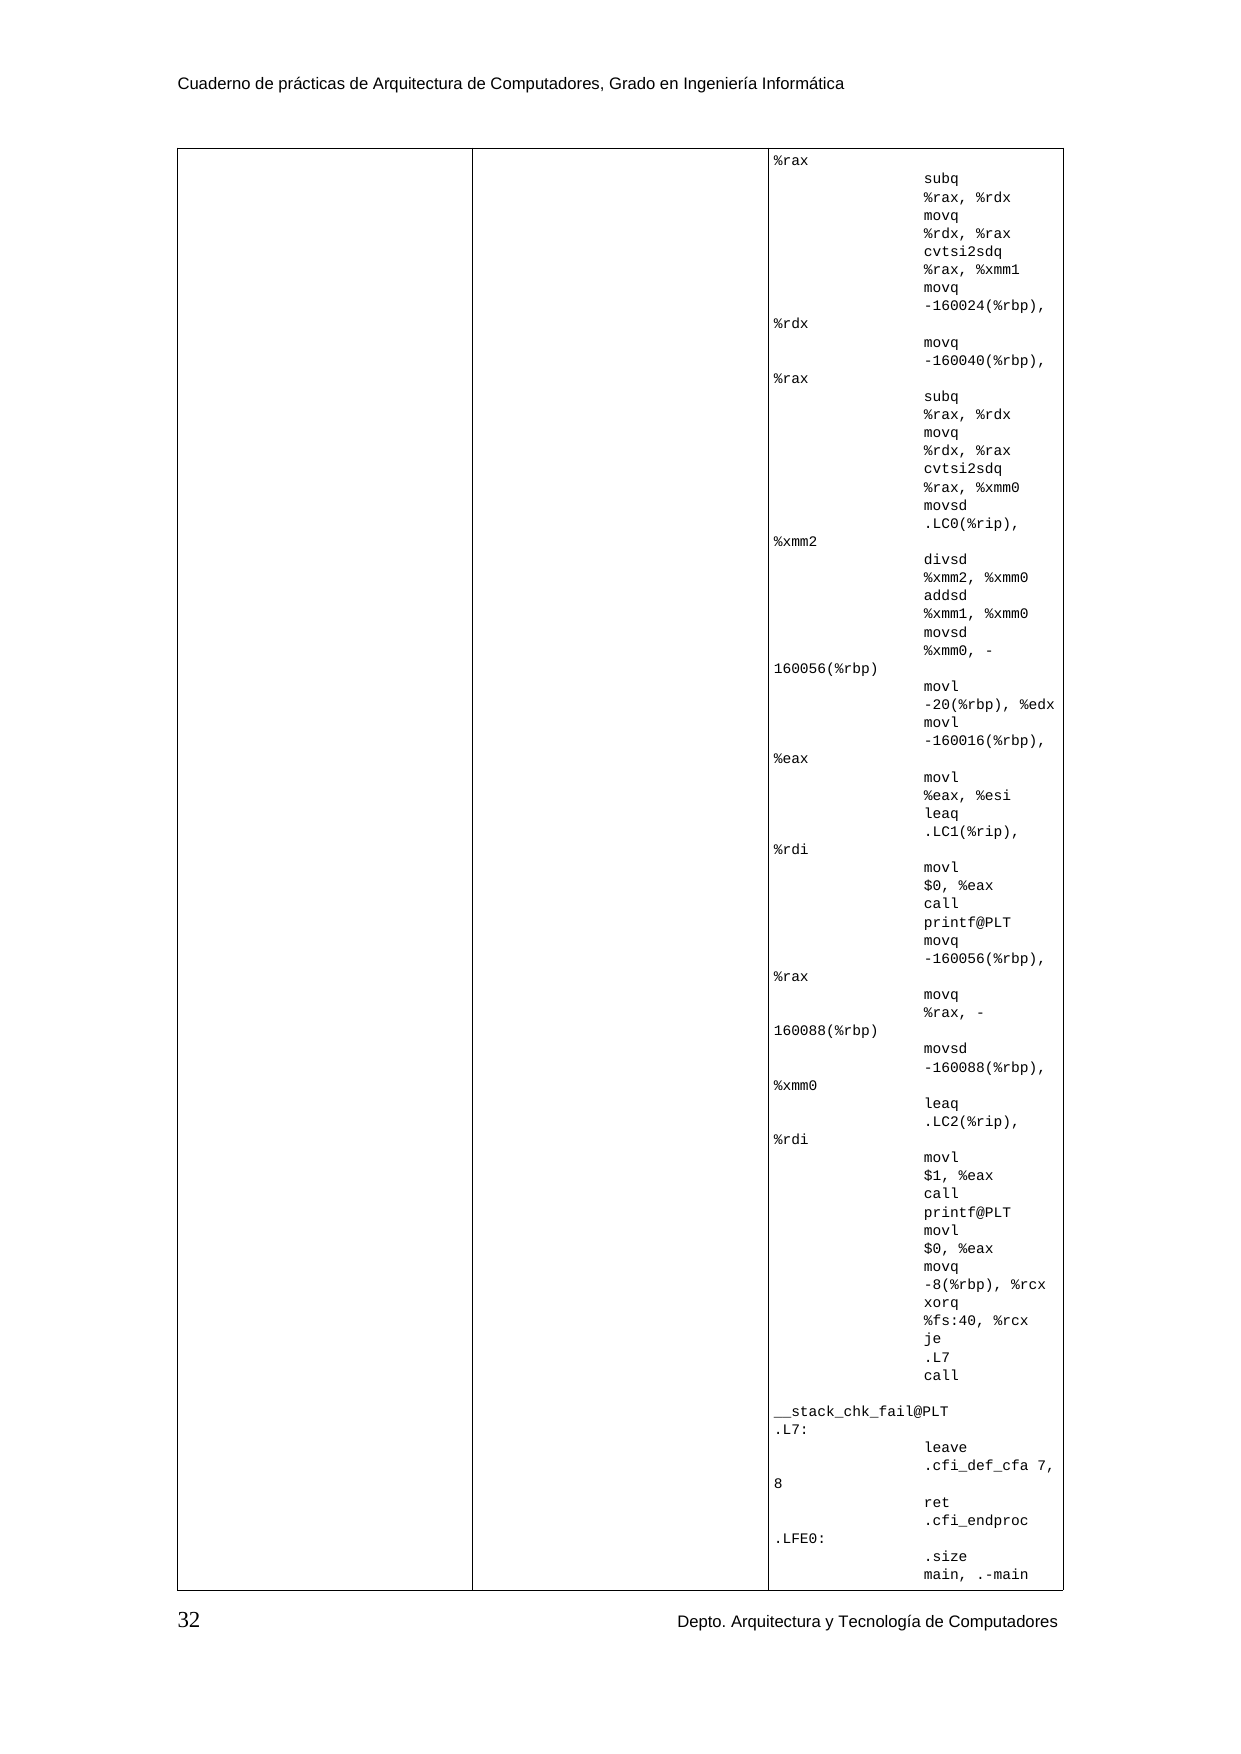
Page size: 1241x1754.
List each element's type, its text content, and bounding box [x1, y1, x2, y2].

table_cell [178, 149, 472, 1589]
table_cell [473, 149, 768, 1589]
table_cell %rax subq %rax, %rdx movq %rdx, %rax cvtsi2sdq %rax, %xmm1 movq -160024(%rbp), %rdx movq -160040(%rbp), %rax subq %rax, %rdx movq %rdx, %rax cvtsi2sdq %rax, %xmm0 movsd .LC0(%rip), %xmm2 divsd %xmm2, %xmm0 addsd %xmm1, %xmm0 movsd %xmm0, -160056(%rbp) movl -20(%rbp), %edx movl -160016(%rbp), %eax movl %eax, %esi leaq .LC1(%rip), %rdi movl $0, %eax call printf@PLT movq -160056(%rbp), %rax movq %rax, -160088(%rbp) movsd -160088(%rbp), %xmm0 leaq .LC2(%rip), %rdi movl $1, %eax call printf@PLT movl $0, %eax movq -8(%rbp), %rcx xorq %fs:40, %rcx je .L7 call __stack_chk_fail@PLT .L7: leave .cfi_def_cfa 7, 8 ret .cfi_endproc .LFE0: .size main, .-main [769, 149, 1063, 1589]
